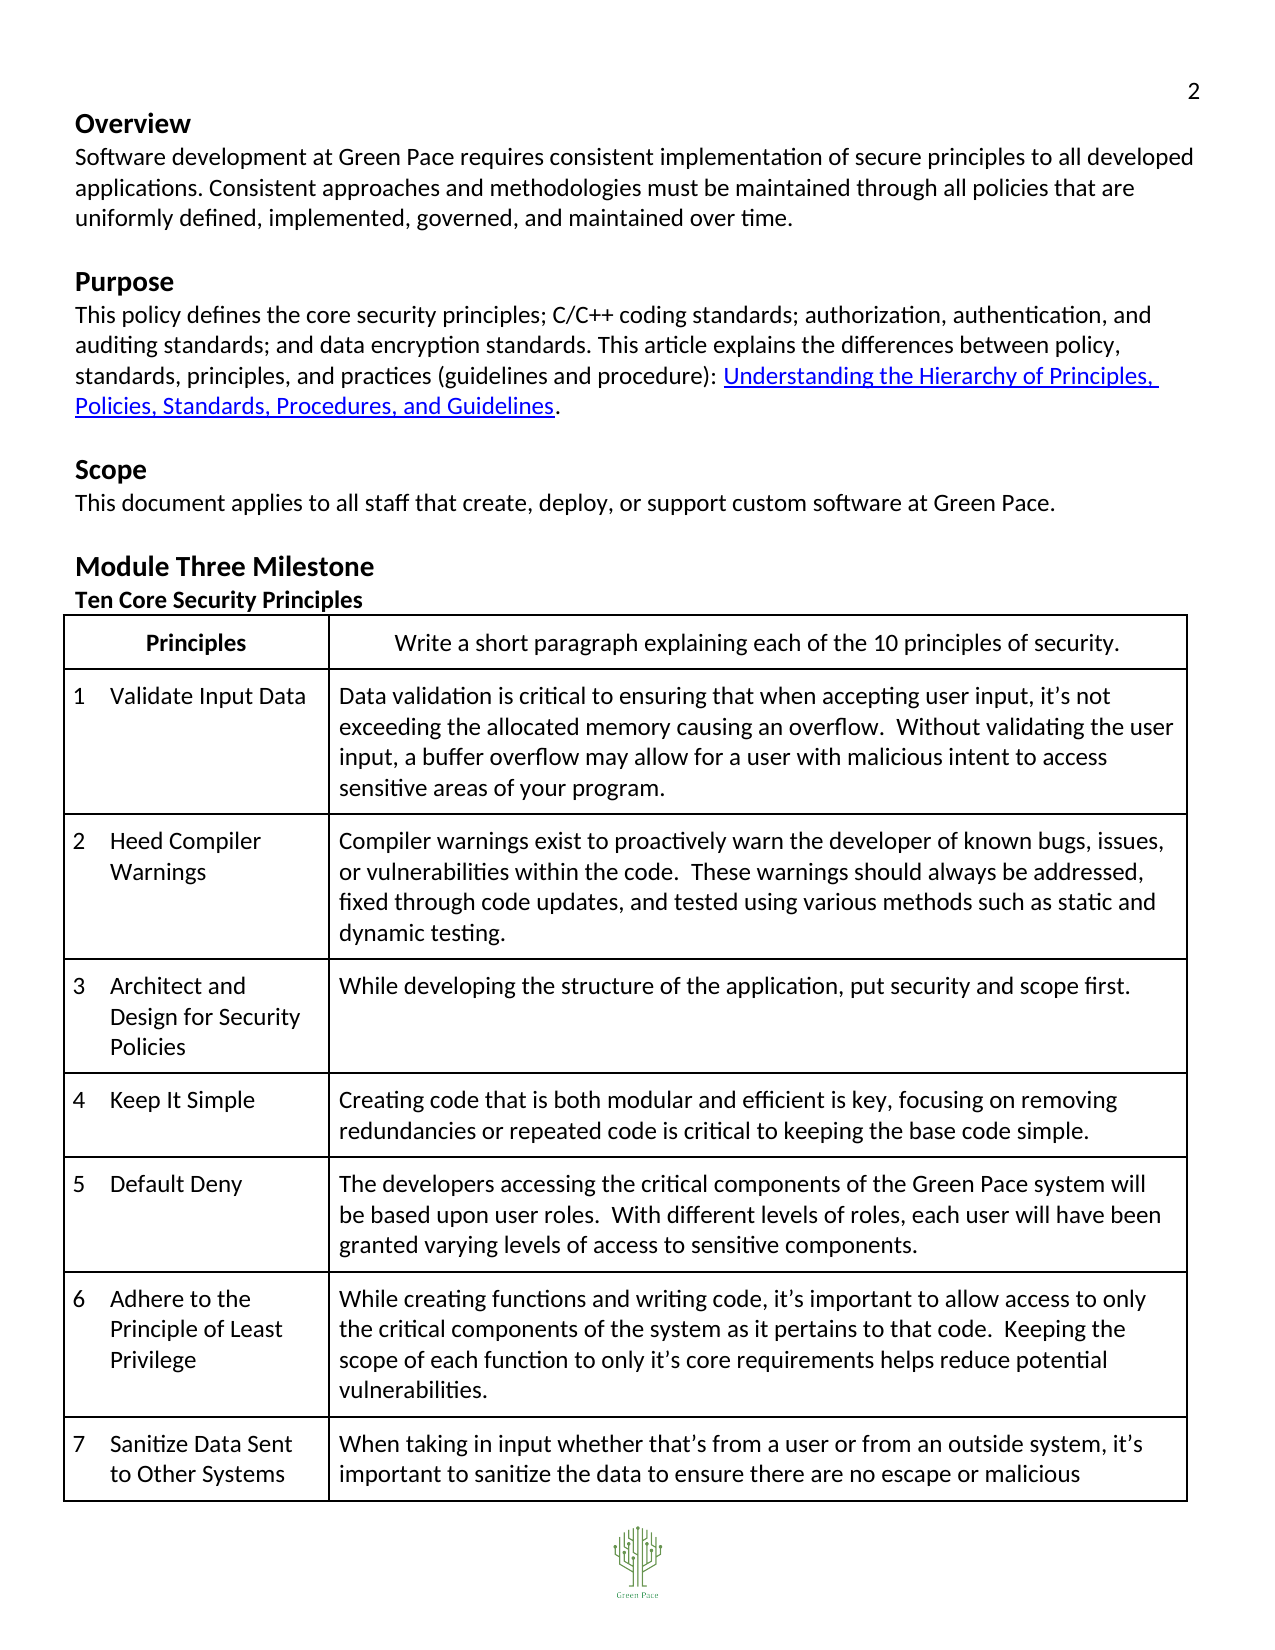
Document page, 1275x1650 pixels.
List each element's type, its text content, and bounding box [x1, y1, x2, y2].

text Software development at Green Pace requires consistent implementation of secure principles to all developed applications. Consistent approaches and methodologies must be maintained through all policies that are uniformly defined, implemented, governed, and maintained over time. [75, 141, 1200, 233]
table_cell The developers accessing the critical components of the Green Pace system will be based upon user roles. With different levels of roles, each user will have been granted varying levels of access to sensitive components. [330, 1158, 1186, 1271]
table_header Write a short paragraph explaining each of the 10 principles of security. [330, 616, 1186, 668]
table_cell Creating code that is both modular and efficient is key, focusing on removing redundancies or repeated code is critical to keeping the base code simple. [330, 1074, 1186, 1156]
table_cell While creating functions and writing code, it’s important to allow access to only the critical components of the system as it pertains to that code. Keeping the scope of each function to only it’s core requirements helps reduce potential vulnerabilities. [330, 1273, 1186, 1416]
table_cell Compiler warnings exist to proactively warn the developer of known bugs, issues, or vulnerabilities within the code. These warnings should always be addressed, fixed through code updates, and tested using various methods such as static and dynamic testing. [330, 815, 1186, 958]
text This policy defines the core security principles; C/C++ coding standards; authorization, authentication, and auditing standards; and data encryption standards. This article explains the differences between policy, standards, principles, and practices (guidelines and procedure): Understanding the Hierarchy of Principles, Policies, Standards, Procedures, and Guidelines. [75, 299, 1200, 421]
subtitle Overview [75, 106, 1200, 141]
text This document applies to all staff that create, deploy, or support custom software at Green Pace. [75, 487, 1200, 518]
table_cell When taking in input whether that’s from a user or from an outside system, it’s important to sanitize the data to ensure there are no escape or malicious [330, 1418, 1186, 1499]
picture [605, 1521, 670, 1606]
subtitle Purpose [75, 263, 1200, 299]
table_cell Data validation is critical to ensuring that when accepting user input, it’s not exceeding the allocated memory causing an overflow. Without validating the user input, a buffer overflow may allow for a user with malicious intent to access sensitive areas of your program. [330, 670, 1186, 813]
subtitle Module Three Milestone [75, 548, 1200, 584]
subtitle Scope [75, 451, 1200, 487]
table_cell Default Deny [65, 1158, 328, 1271]
table_cell Validate Input Data [65, 670, 328, 813]
table_cell Adhere to the Principle of Least Privilege [65, 1273, 328, 1416]
table_cell While developing the structure of the application, put security and scope first. [330, 960, 1186, 1072]
table_header Principles [65, 616, 328, 668]
table_cell Keep It Simple [65, 1074, 328, 1156]
subtitle Ten Core Security Principles [75, 584, 1200, 614]
table_cell Heed Compiler Warnings [65, 815, 328, 958]
table_cell Sanitize Data Sent to Other Systems [65, 1418, 328, 1499]
table_cell Architect and Design for Security Policies [65, 960, 328, 1072]
